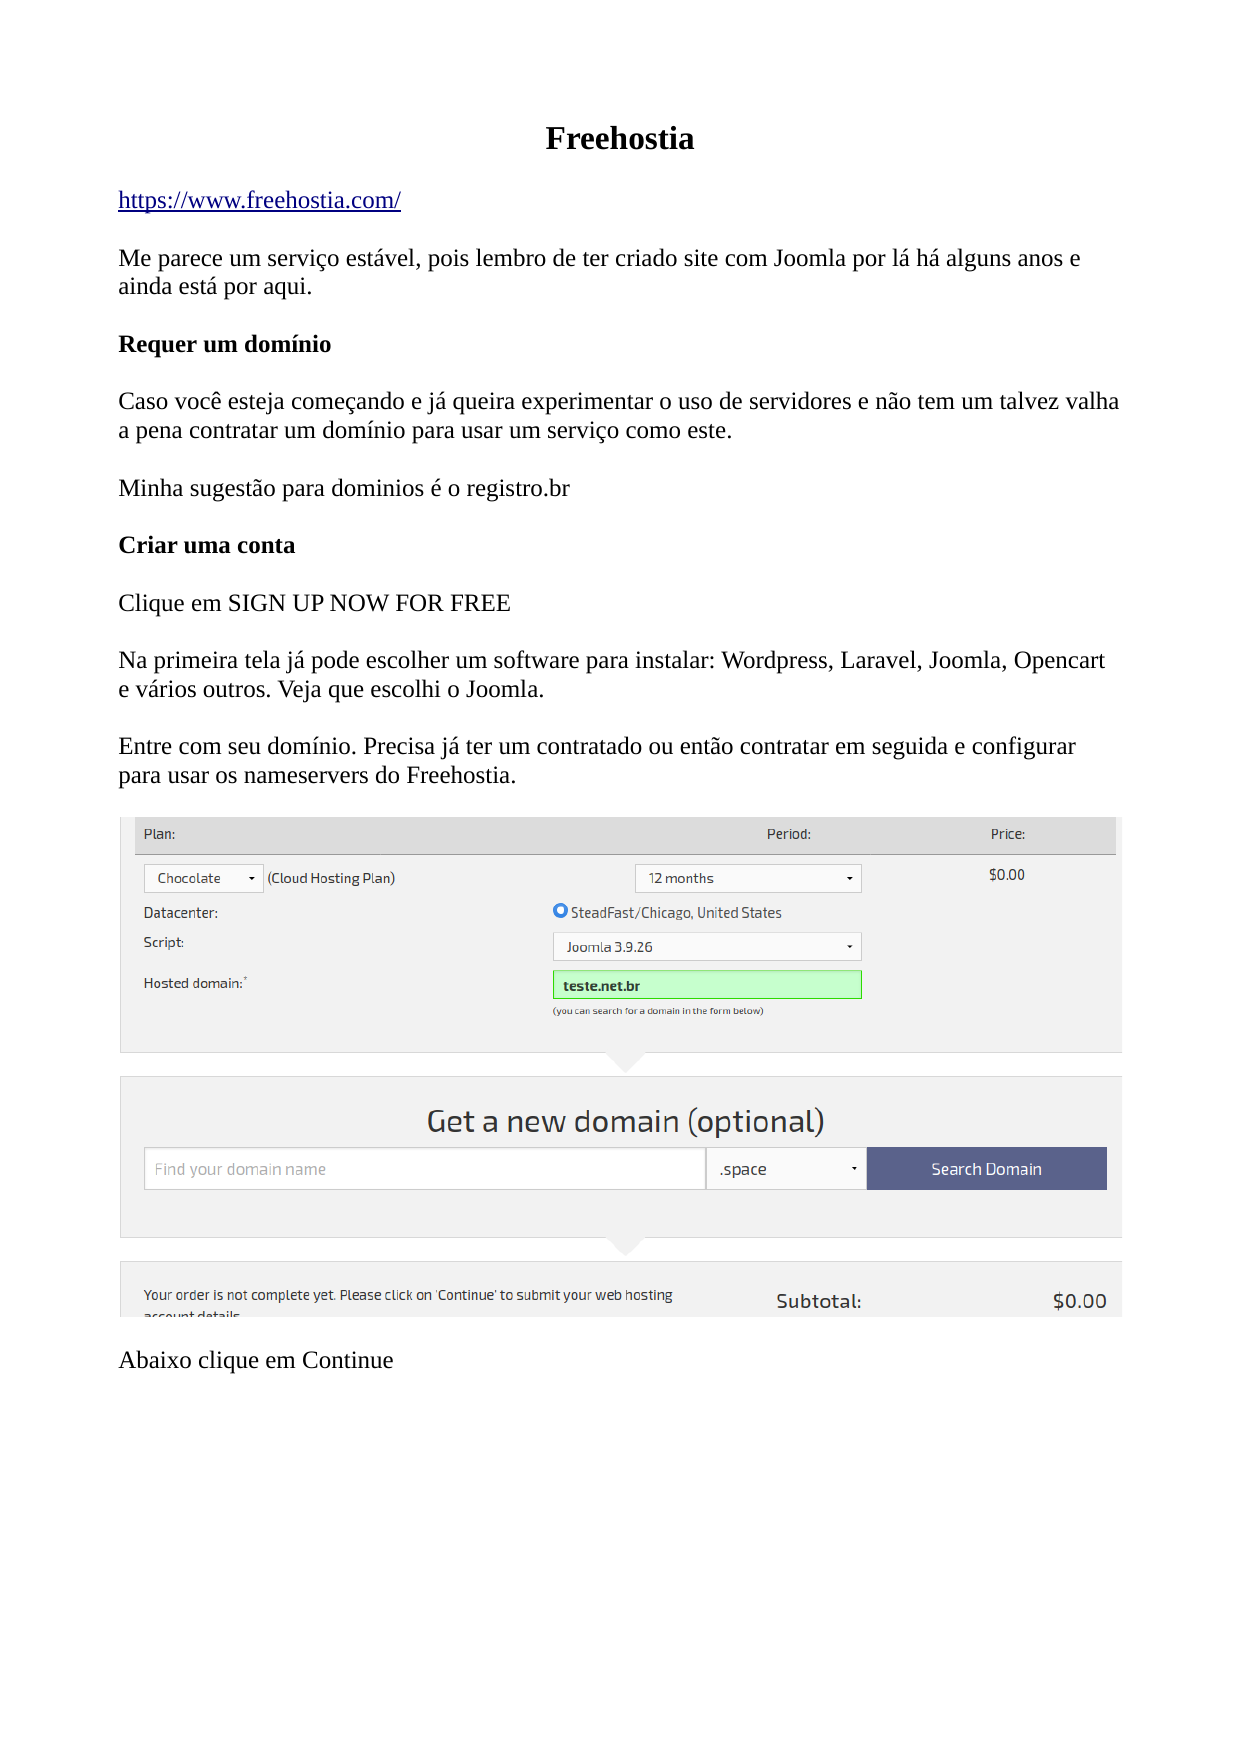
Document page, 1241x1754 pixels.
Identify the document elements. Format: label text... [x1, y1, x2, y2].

text Minha sugestão para dominios é o registro.br [118, 473, 1122, 501]
text Entre com seu domínio. Precisa já ter um contratado ou então contratar em seguida e configurar para usar os nameservers do Freehostia. [118, 731, 1122, 789]
text https://www.freehostia.com/ [118, 185, 1122, 214]
text Abaixo clique em Continue [118, 1346, 1122, 1374]
text Criar uma conta [118, 530, 1122, 559]
picture [118, 817, 1123, 1317]
text Na primeira tela já pode escolher um software para instalar: Wordpress, Laravel, Joomla, Opencart e vários outros. Veja que escolhi o Joomla. [118, 645, 1122, 703]
text Requer um domínio [118, 329, 1122, 358]
text Caso você esteja começando e já queira experimentar o uso de servidores e não tem um talvez valha a pena contratar um domínio para usar um serviço como este. [118, 386, 1122, 444]
text Me parece um serviço estável, pois lembro de ter criado site com Joomla por lá há alguns anos e ainda está por aqui. [118, 243, 1122, 300]
text Freehostia [118, 118, 1122, 156]
text Clique em SIGN UP NOW FOR FREE [118, 588, 1122, 616]
